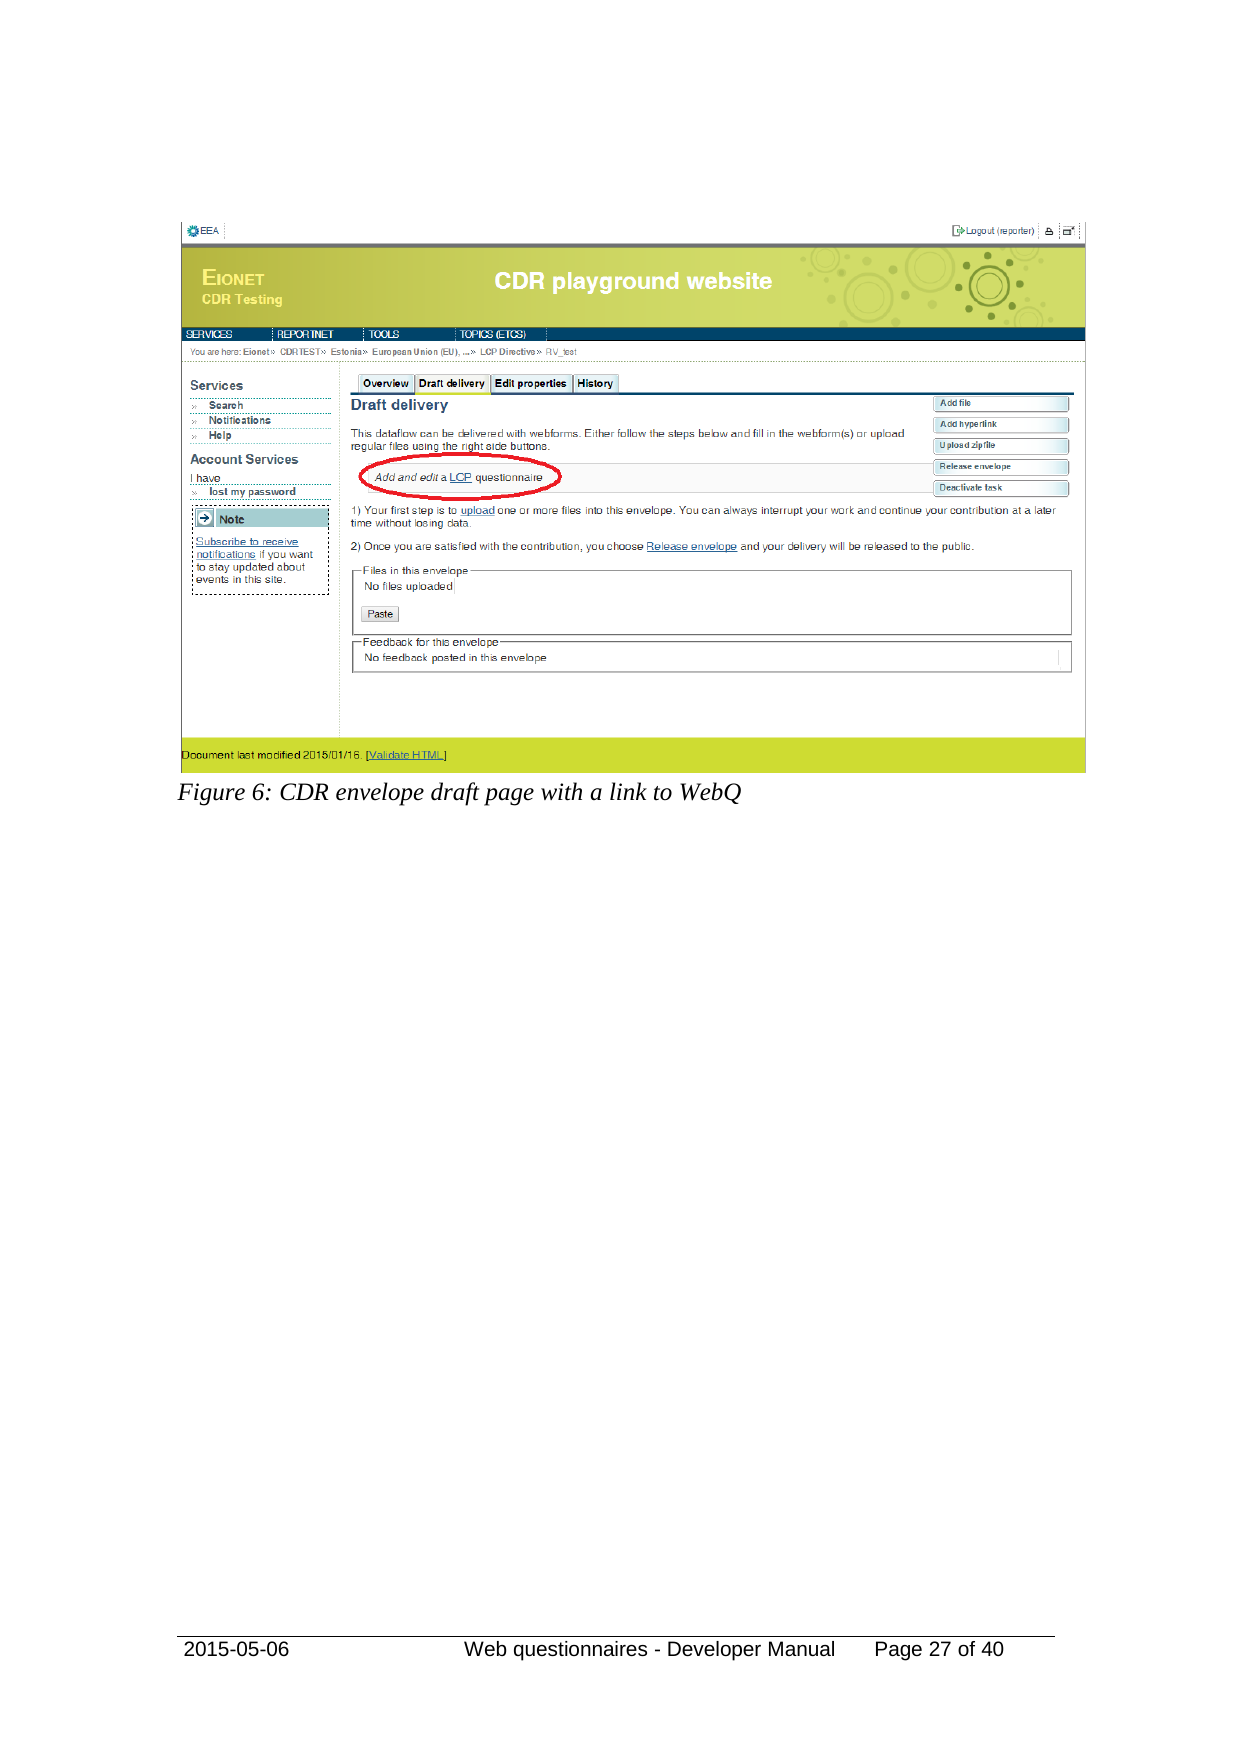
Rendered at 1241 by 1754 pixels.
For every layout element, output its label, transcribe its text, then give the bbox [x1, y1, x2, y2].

picture [177, 222, 1093, 777]
text Figure 6: CDR envelope draft page with a link to WebQ [177, 777, 1092, 806]
